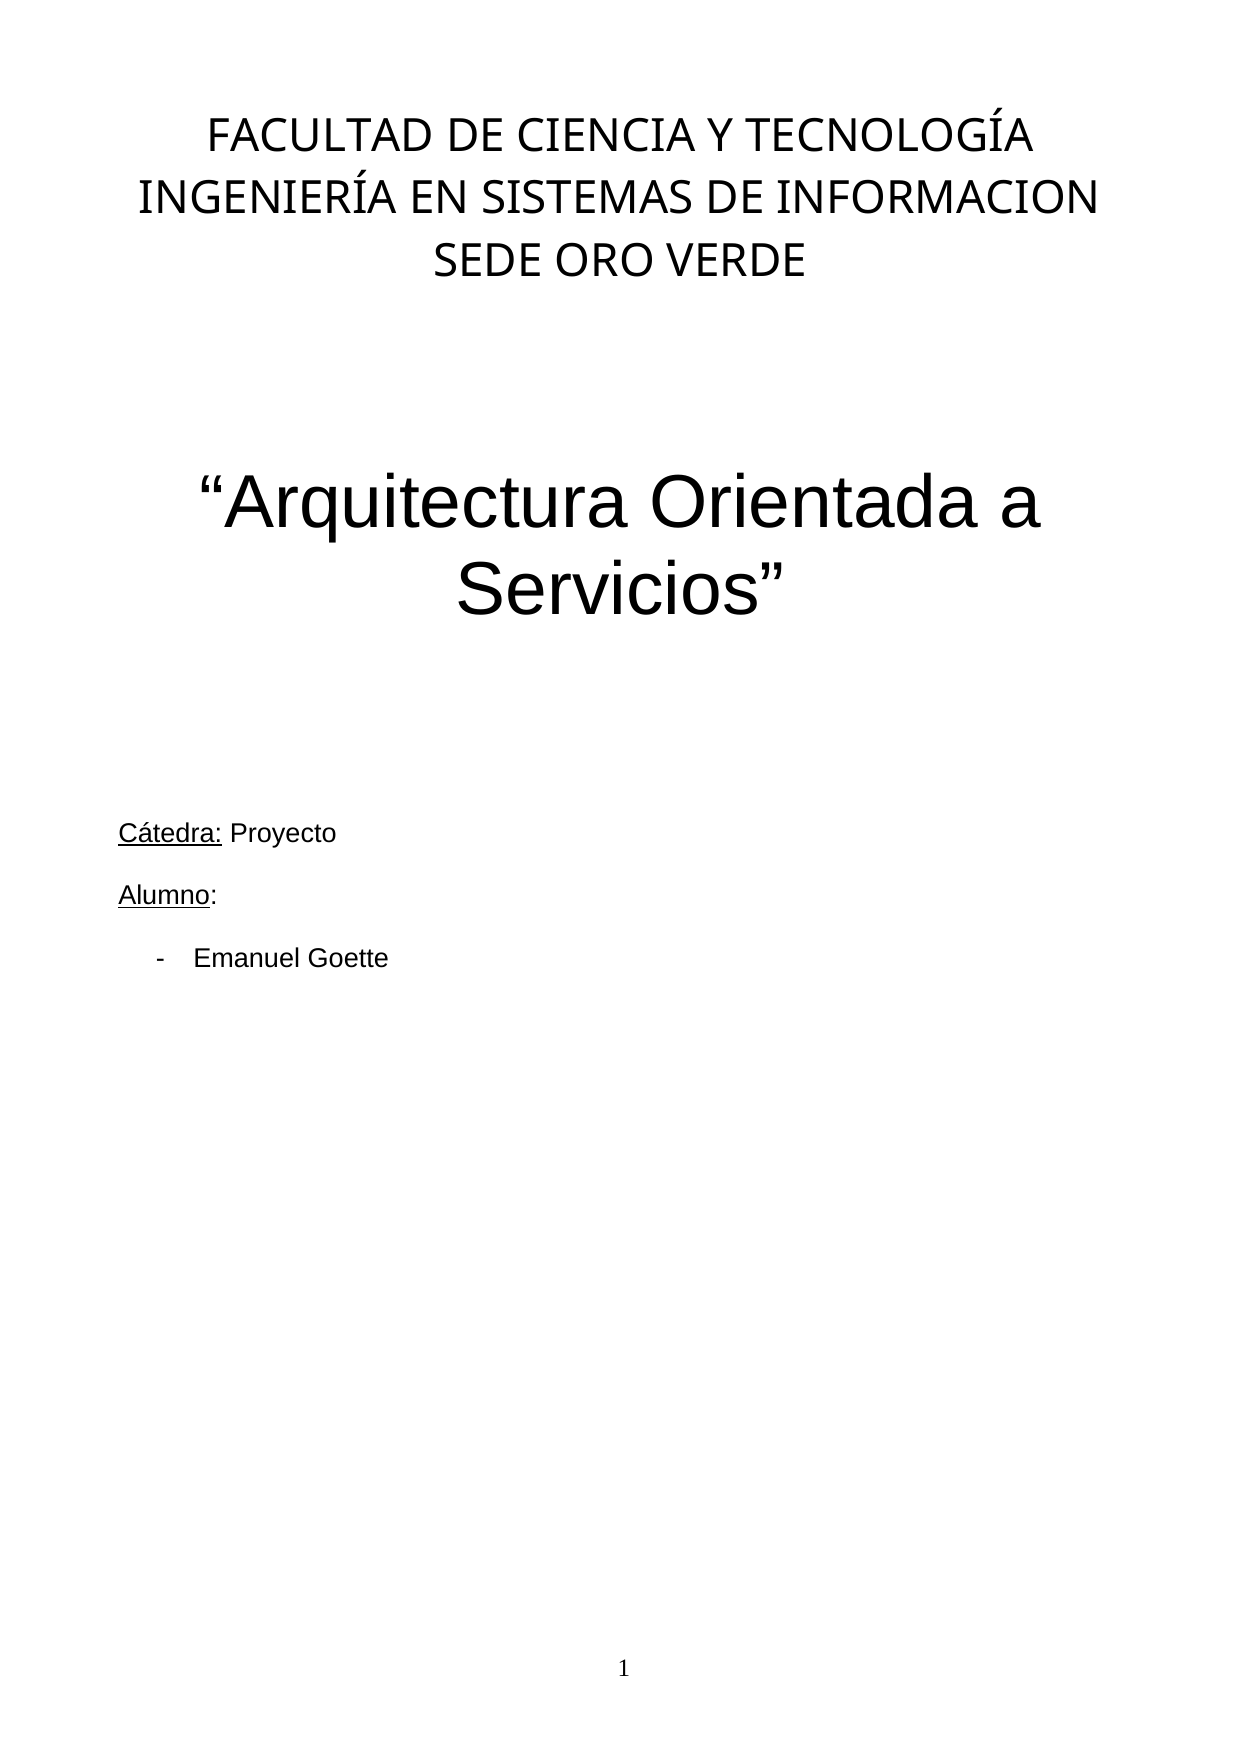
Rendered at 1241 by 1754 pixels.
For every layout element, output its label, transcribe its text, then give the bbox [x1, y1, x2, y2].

list Emanuel Goette [156, 942, 1122, 973]
text INGENIERÍA EN SISTEMAS DE INFORMACION [118, 165, 1122, 227]
text FACULTAD DE CIENCIA Y TECNOLOGÍA [118, 103, 1122, 165]
text “Arquitectura Orientada a Servicios” [118, 457, 1122, 630]
text SEDE ORO VERDE [118, 227, 1122, 290]
text Alumno: [118, 879, 1122, 911]
text Cátedra: Proyecto [118, 817, 1122, 848]
